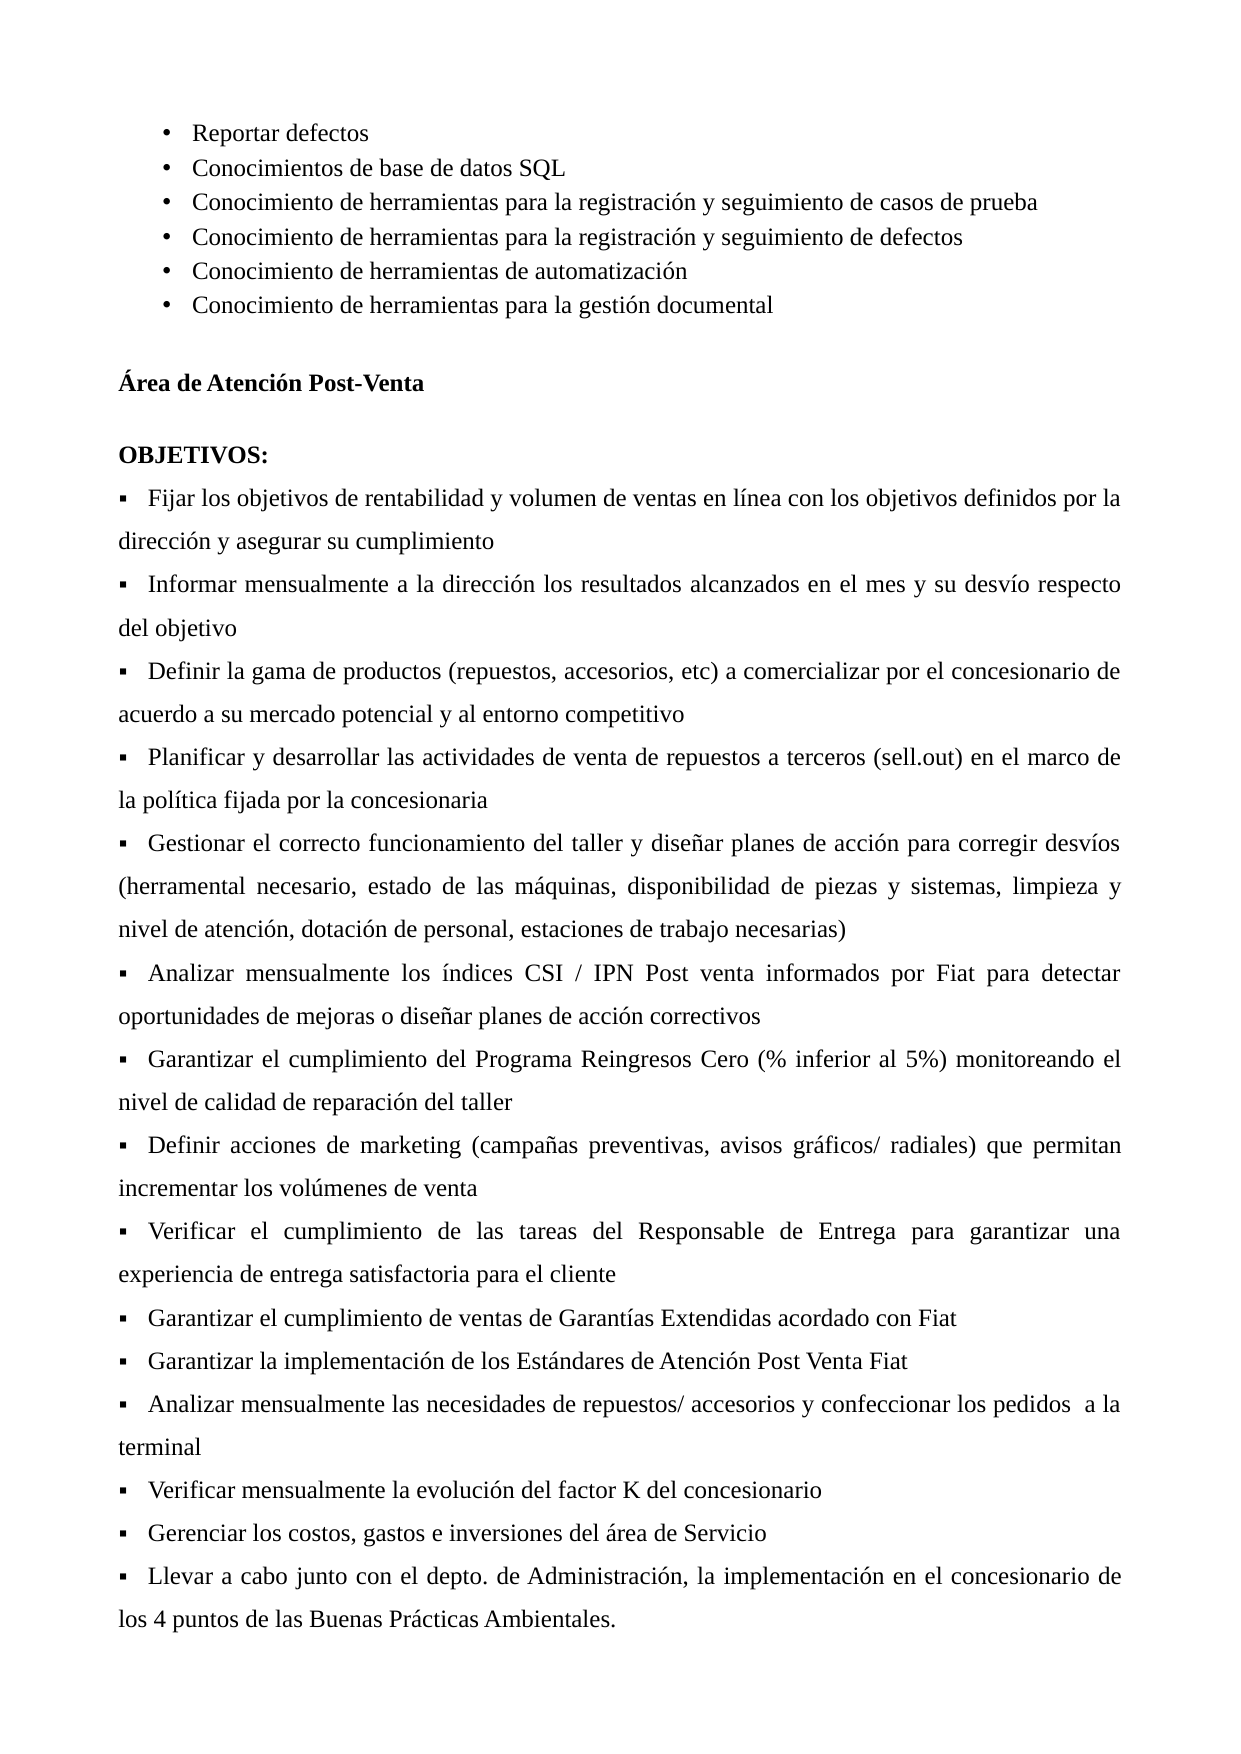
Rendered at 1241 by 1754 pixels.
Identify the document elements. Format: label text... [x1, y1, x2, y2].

list Reportar defectos [162, 118, 1122, 147]
list Analizar mensualmente las necesidades de repuestos/ accesorios y confeccionar los pedidos a la terminal [118, 1389, 1122, 1461]
list Conocimiento de herramientas de automatización [162, 256, 1122, 285]
list Conocimiento de herramientas para la gestión documental [162, 291, 1122, 319]
list Conocimiento de herramientas para la registración y seguimiento de defectos [162, 222, 1122, 250]
list Planificar y desarrollar las actividades de venta de repuestos a terceros (sell.out) en el marco de la política fijada por la concesionaria [118, 742, 1122, 814]
list Definir la gama de productos (repuestos, accesorios, etc) a comercializar por el concesionario de acuerdo a su mercado potencial y al entorno competitivo [118, 656, 1122, 728]
list Garantizar el cumplimiento de ventas de Garantías Extendidas acordado con Fiat [118, 1303, 1122, 1331]
list Conocimientos de base de datos SQL [162, 153, 1122, 181]
list Garantizar el cumplimiento del Programa Reingresos Cero (% inferior al 5%) monitoreando el nivel de calidad de reparación del taller [118, 1044, 1122, 1116]
list Conocimiento de herramientas para la registración y seguimiento de casos de prueba [162, 187, 1122, 216]
text Área de Atención Post-Venta [118, 368, 1122, 397]
list Fijar los objetivos de rentabilidad y volumen de ventas en línea con los objetivos definidos por la dirección y asegurar su cumplimiento [118, 483, 1122, 555]
list Analizar mensualmente los índices CSI / IPN Post venta informados por Fiat para detectar oportunidades de mejoras o diseñar planes de acción correctivos [118, 958, 1122, 1029]
text OBJETIVOS: [118, 440, 1122, 469]
list Gestionar el correcto funcionamiento del taller y diseñar planes de acción para corregir desvíos (herramental necesario, estado de las máquinas, disponibilidad de piezas y sistemas, limpieza y nivel de atención, dotación de personal, estaciones de trabajo necesarias) [118, 828, 1122, 943]
list Informar mensualmente a la dirección los resultados alcanzados en el mes y su desvío respecto del objetivo [118, 569, 1122, 641]
list Gerenciar los costos, gastos e inversiones del área de Servicio [118, 1518, 1122, 1547]
list Llevar a cabo junto con el depto. de Administración, la implementación en el concesionario de los 4 puntos de las Buenas Prácticas Ambientales. [118, 1561, 1122, 1633]
list Verificar el cumplimiento de las tareas del Responsable de Entrega para garantizar una experiencia de entrega satisfactoria para el cliente [118, 1216, 1122, 1288]
list Definir acciones de marketing (campañas preventivas, avisos gráficos/ radiales) que permitan incrementar los volúmenes de venta [118, 1130, 1122, 1202]
list Garantizar la implementación de los Estándares de Atención Post Venta Fiat [118, 1346, 1122, 1374]
list Verificar mensualmente la evolución del factor K del concesionario [118, 1475, 1122, 1504]
